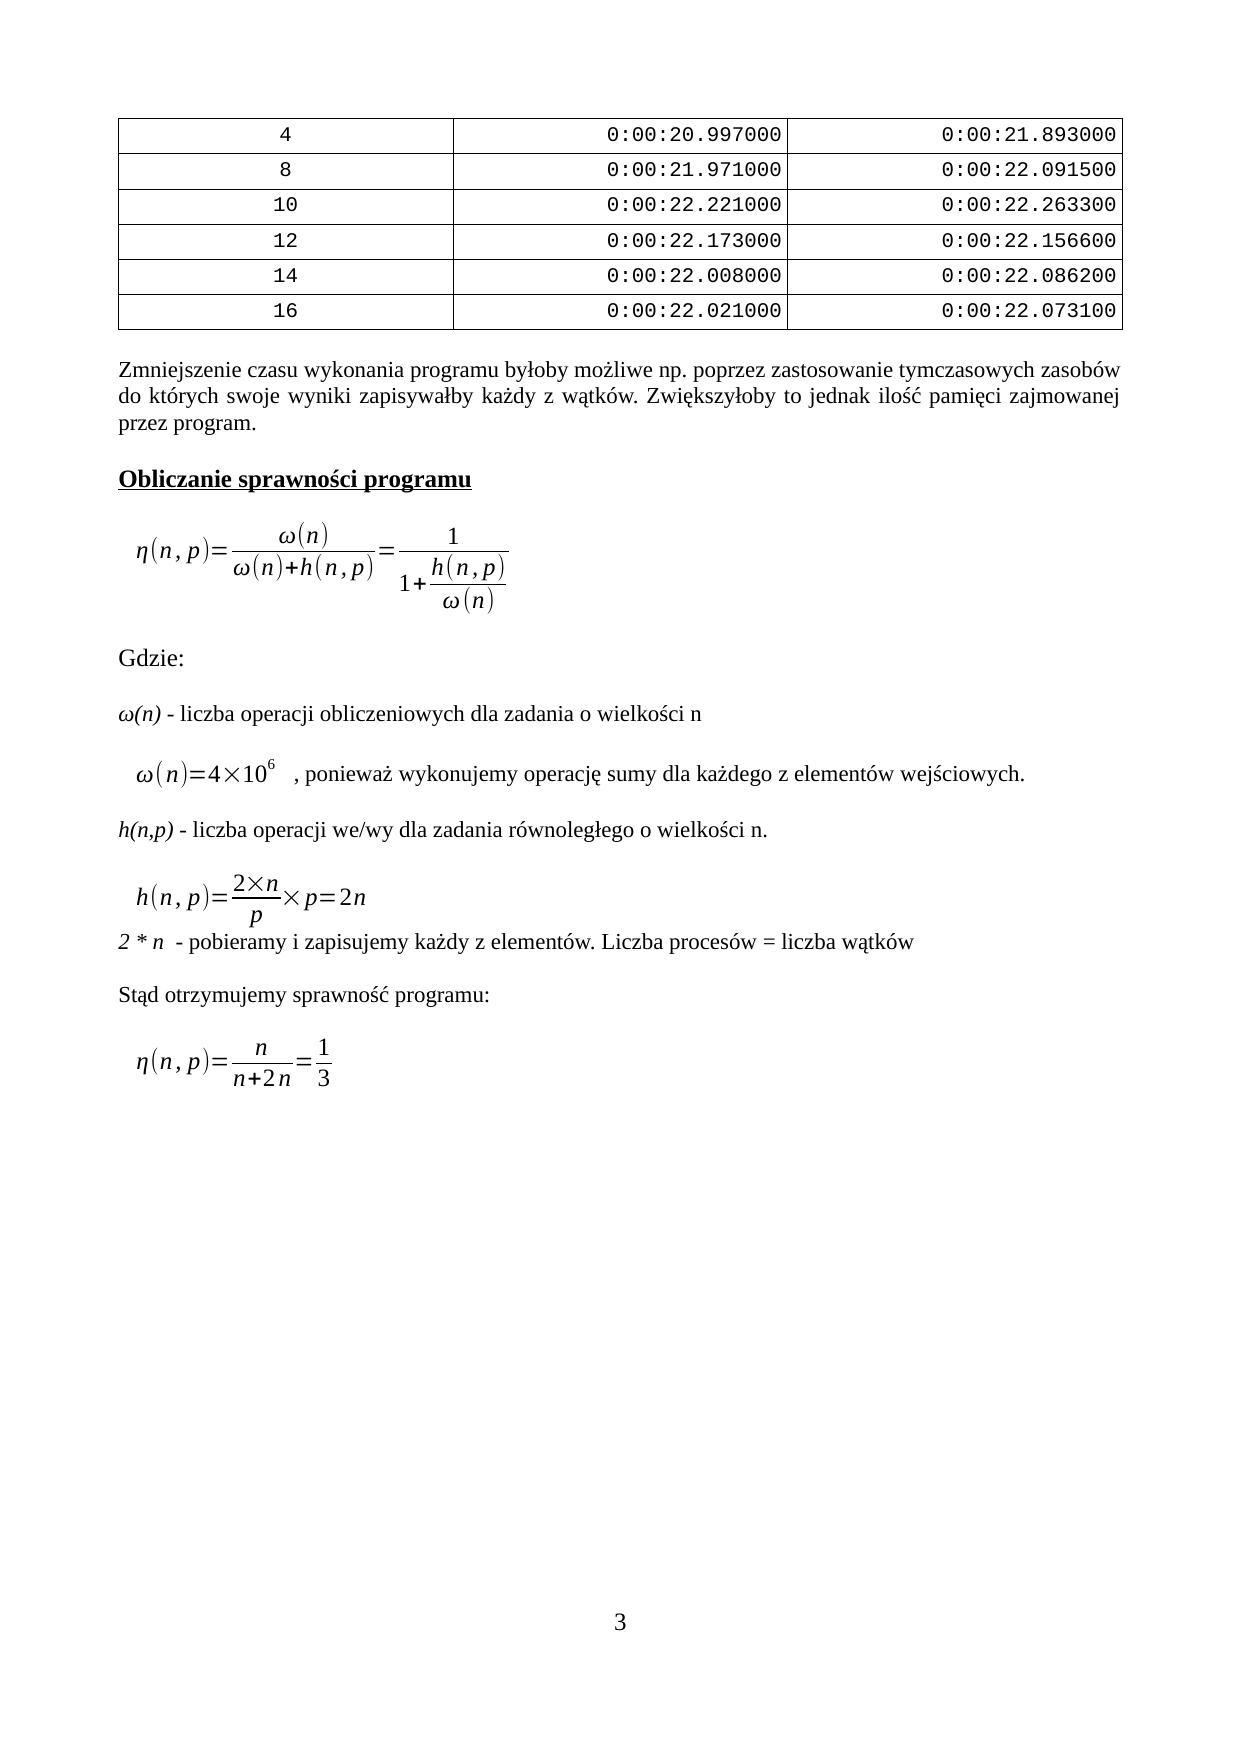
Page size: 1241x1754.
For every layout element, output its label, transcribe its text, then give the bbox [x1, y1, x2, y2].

table_cell 14 [119, 260, 453, 294]
table_cell 0:00:22.073100 [788, 295, 1122, 329]
table_cell 0:00:22.021000 [454, 295, 787, 329]
table_cell 4 [119, 119, 453, 153]
text Gdzie: [118, 643, 1122, 672]
table_cell 0:00:22.221000 [454, 190, 787, 224]
table_cell 0:00:22.008000 [454, 260, 787, 294]
text ω(n) - liczba operacji obliczeniowych dla zadania o wielkości n [118, 700, 1122, 727]
text Zmniejszenie czasu wykonania programu byłoby możliwe np. poprzez zastosowanie tymczasowych zasobów do których swoje wyniki zapisywałby każdy z wątków. Zwiększyłoby to jednak ilość pamięci zajmowanej przez program. [118, 356, 1122, 435]
text Obliczanie sprawności programu [118, 464, 1122, 492]
text h(n,p) - liczba operacji we/wy dla zadania równoległego o wielkości n. [118, 816, 1122, 843]
text , ponieważ wykonujemy operację sumy dla każdego z elementów wejściowych. [118, 756, 1122, 788]
table_cell 0:00:22.086200 [788, 260, 1122, 294]
text 2 * n - pobieramy i zapisujemy każdy z elementów. Liczba procesów = liczba wątków [118, 928, 1122, 954]
table_cell 0:00:22.263300 [788, 190, 1122, 224]
table_cell 0:00:22.091500 [788, 154, 1122, 188]
table_cell 16 [119, 295, 453, 329]
text Stąd otrzymujemy sprawność programu: [118, 981, 1122, 1007]
table_cell 0:00:22.156600 [788, 225, 1122, 259]
table_cell 0:00:21.893000 [788, 119, 1122, 153]
table_cell 0:00:20.997000 [454, 119, 787, 153]
table_cell 10 [119, 190, 453, 224]
table_cell 12 [119, 225, 453, 259]
table_cell 0:00:21.971000 [454, 154, 787, 188]
table_cell 8 [119, 154, 453, 188]
table_cell 0:00:22.173000 [454, 225, 787, 259]
